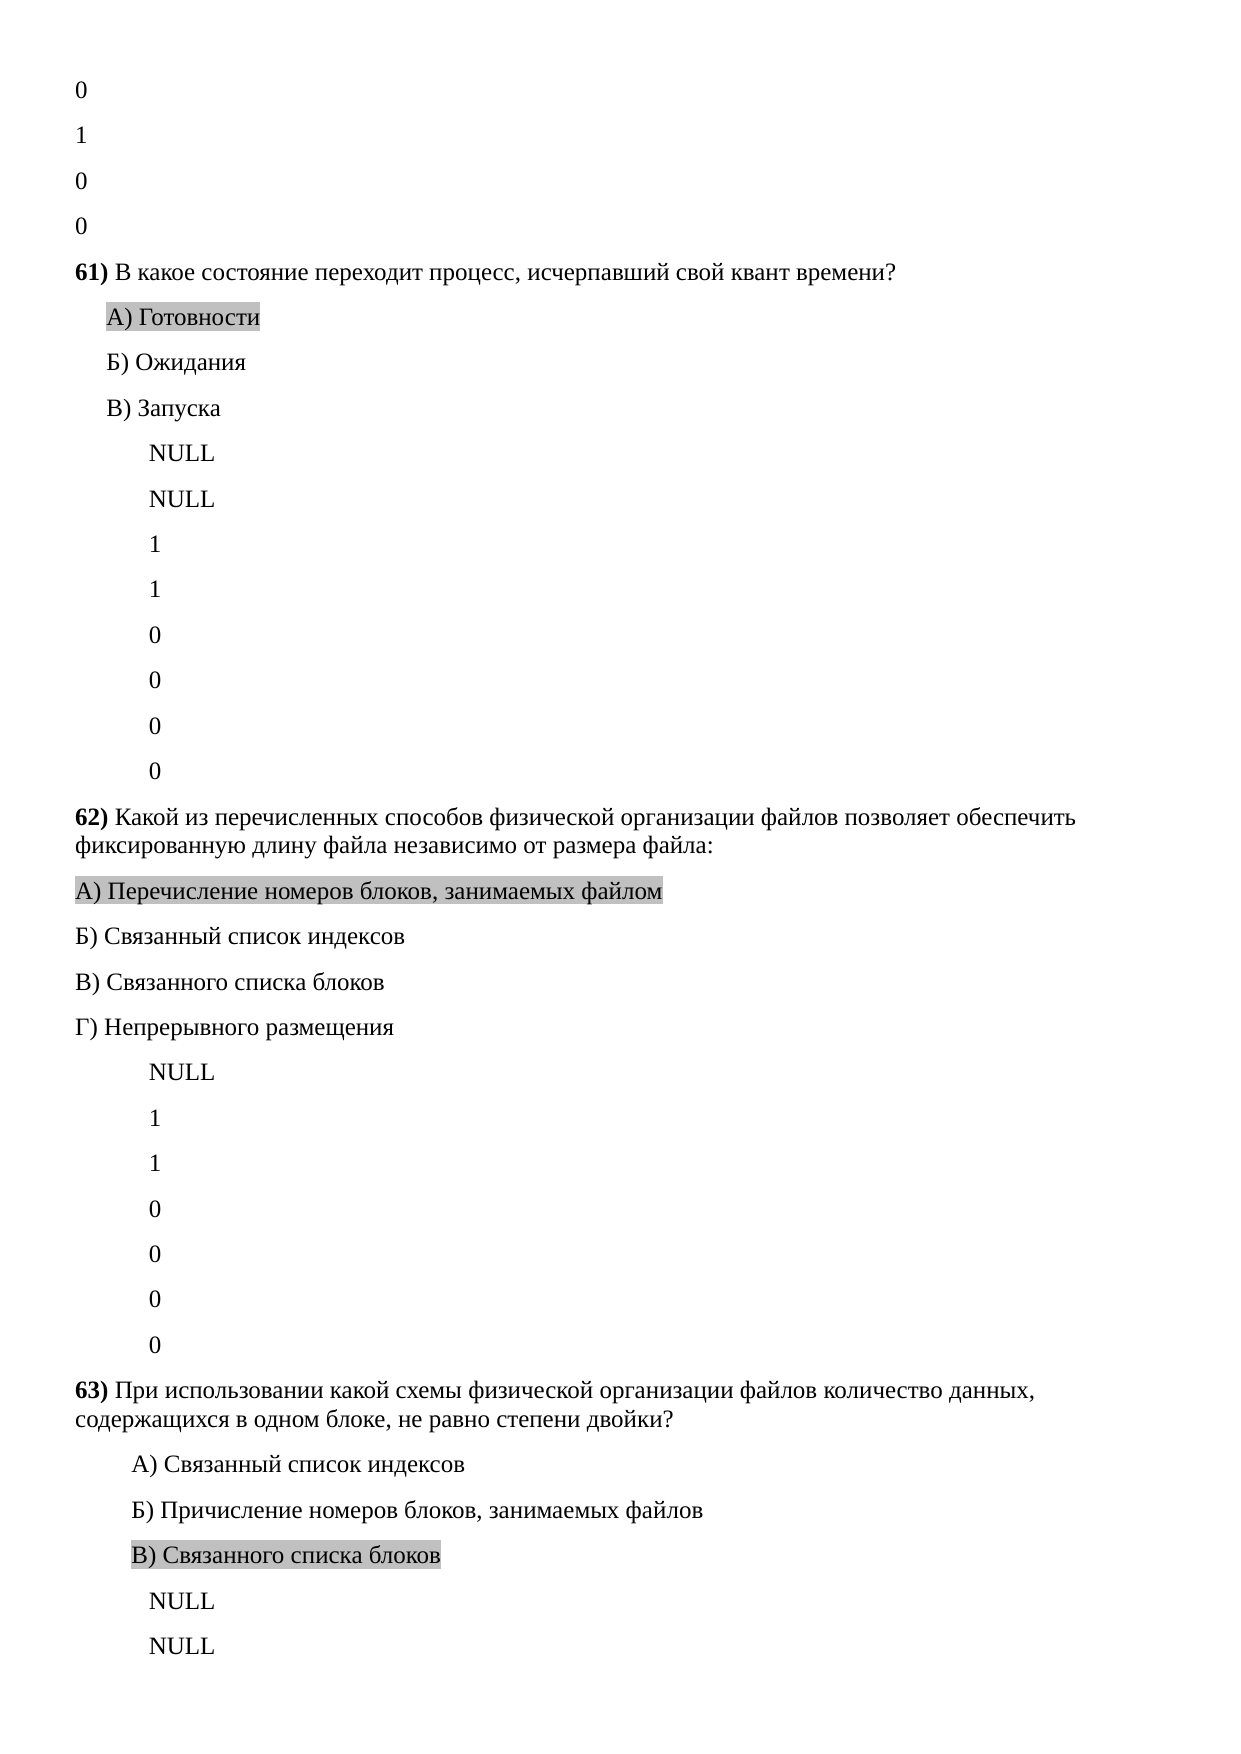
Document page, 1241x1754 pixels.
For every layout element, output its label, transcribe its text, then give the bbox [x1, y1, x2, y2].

text 63) При использовании какой схемы физической организации файлов количество данных, содержащихся в одном блоке, не равно степени двойки? [75, 1375, 1165, 1433]
text А) Перечисление номеров блоков, занимаемых файлом [75, 876, 1165, 904]
text А) Готовности [75, 302, 1165, 331]
text NULL [149, 1057, 1165, 1086]
text NULL [149, 1631, 1165, 1660]
text NULL [149, 438, 1165, 467]
text 1 [149, 1103, 1165, 1132]
text 1 [149, 529, 1165, 558]
text 0 [149, 711, 1165, 739]
text 62) Какой из перечисленных способов физической организации файлов позволяет обеспечить фиксированную длину файла независимо от размера файла: [75, 802, 1165, 859]
text Б) Связанный список индексов [75, 921, 1165, 950]
text Г) Непрерывного размещения [75, 1012, 1165, 1041]
text 0 [149, 1239, 1165, 1268]
text В) Связанного списка блоков [75, 1540, 1165, 1569]
text 0 [75, 75, 1165, 104]
text 0 [149, 665, 1165, 694]
text 1 [149, 1148, 1165, 1177]
text 0 [149, 1194, 1165, 1222]
text NULL [149, 1586, 1165, 1614]
text NULL [149, 484, 1165, 512]
text А) Связанный список индексов [75, 1449, 1165, 1478]
text 0 [75, 166, 1165, 194]
text 1 [75, 120, 1165, 149]
text В) Связанного списка блоков [75, 967, 1165, 995]
text В) Запуска [75, 393, 1165, 422]
text 0 [149, 1284, 1165, 1313]
text 0 [149, 1330, 1165, 1359]
text Б) Причисление номеров блоков, занимаемых файлов [75, 1495, 1165, 1524]
text 1 [149, 574, 1165, 603]
text Б) Ожидания [75, 347, 1165, 376]
text 0 [149, 756, 1165, 785]
text 0 [75, 211, 1165, 240]
text 61) В какое состояние переходит процесс, исчерпавший свой квант времени? [75, 257, 1165, 285]
text 0 [149, 620, 1165, 649]
